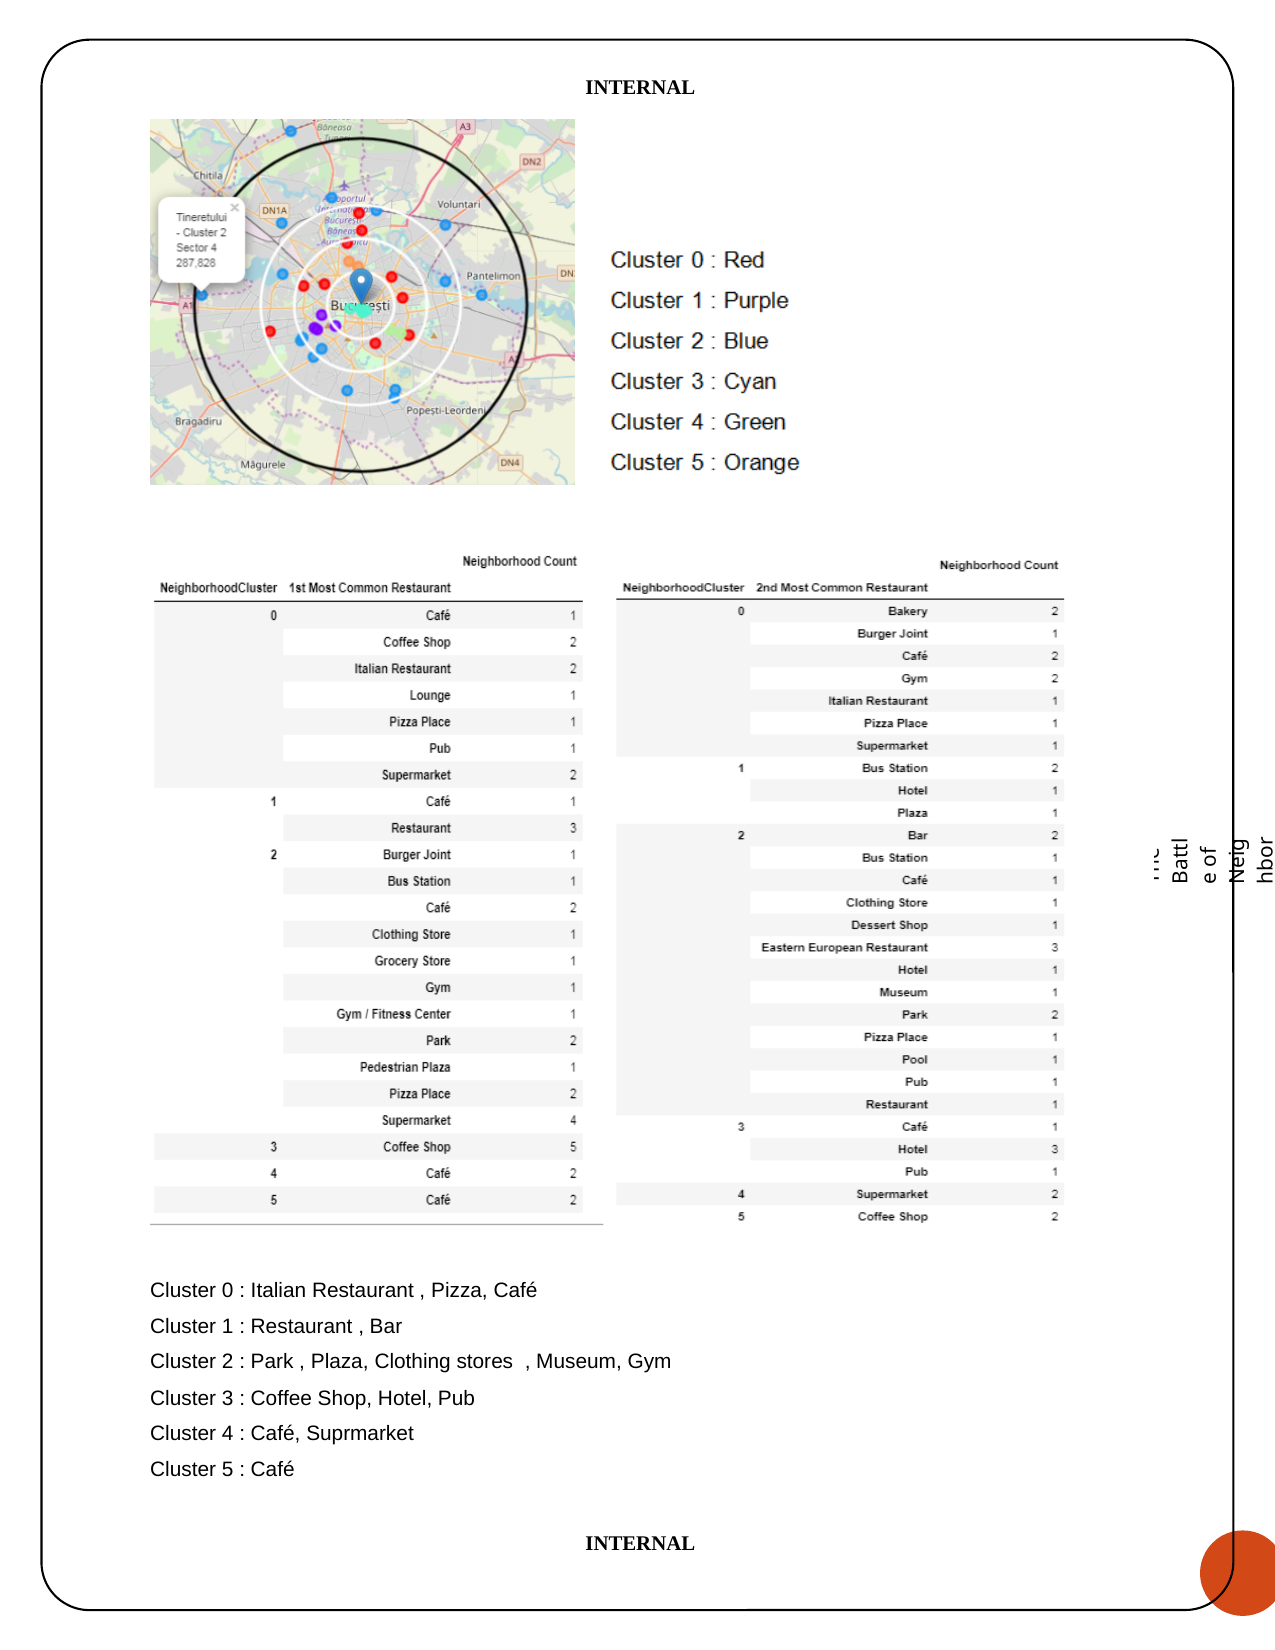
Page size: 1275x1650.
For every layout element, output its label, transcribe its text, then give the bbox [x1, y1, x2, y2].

list Cluster 3 : Coffee Shop, Hotel, Pub [150, 1385, 1200, 1409]
picture [597, 235, 860, 485]
picture [150, 119, 575, 485]
list Cluster 4 : Café, Suprmarket [150, 1421, 1200, 1445]
list Cluster 1 : Restaurant , Bar [150, 1313, 1200, 1337]
picture [150, 532, 604, 1230]
list Cluster 5 : Café [150, 1457, 1200, 1481]
list Cluster 0 : Italian Restaurant , Pizza, Café [150, 1277, 1200, 1301]
picture [609, 542, 1154, 1230]
list Cluster 2 : Park , Plaza, Clothing stores , Museum, Gym [150, 1349, 1200, 1373]
